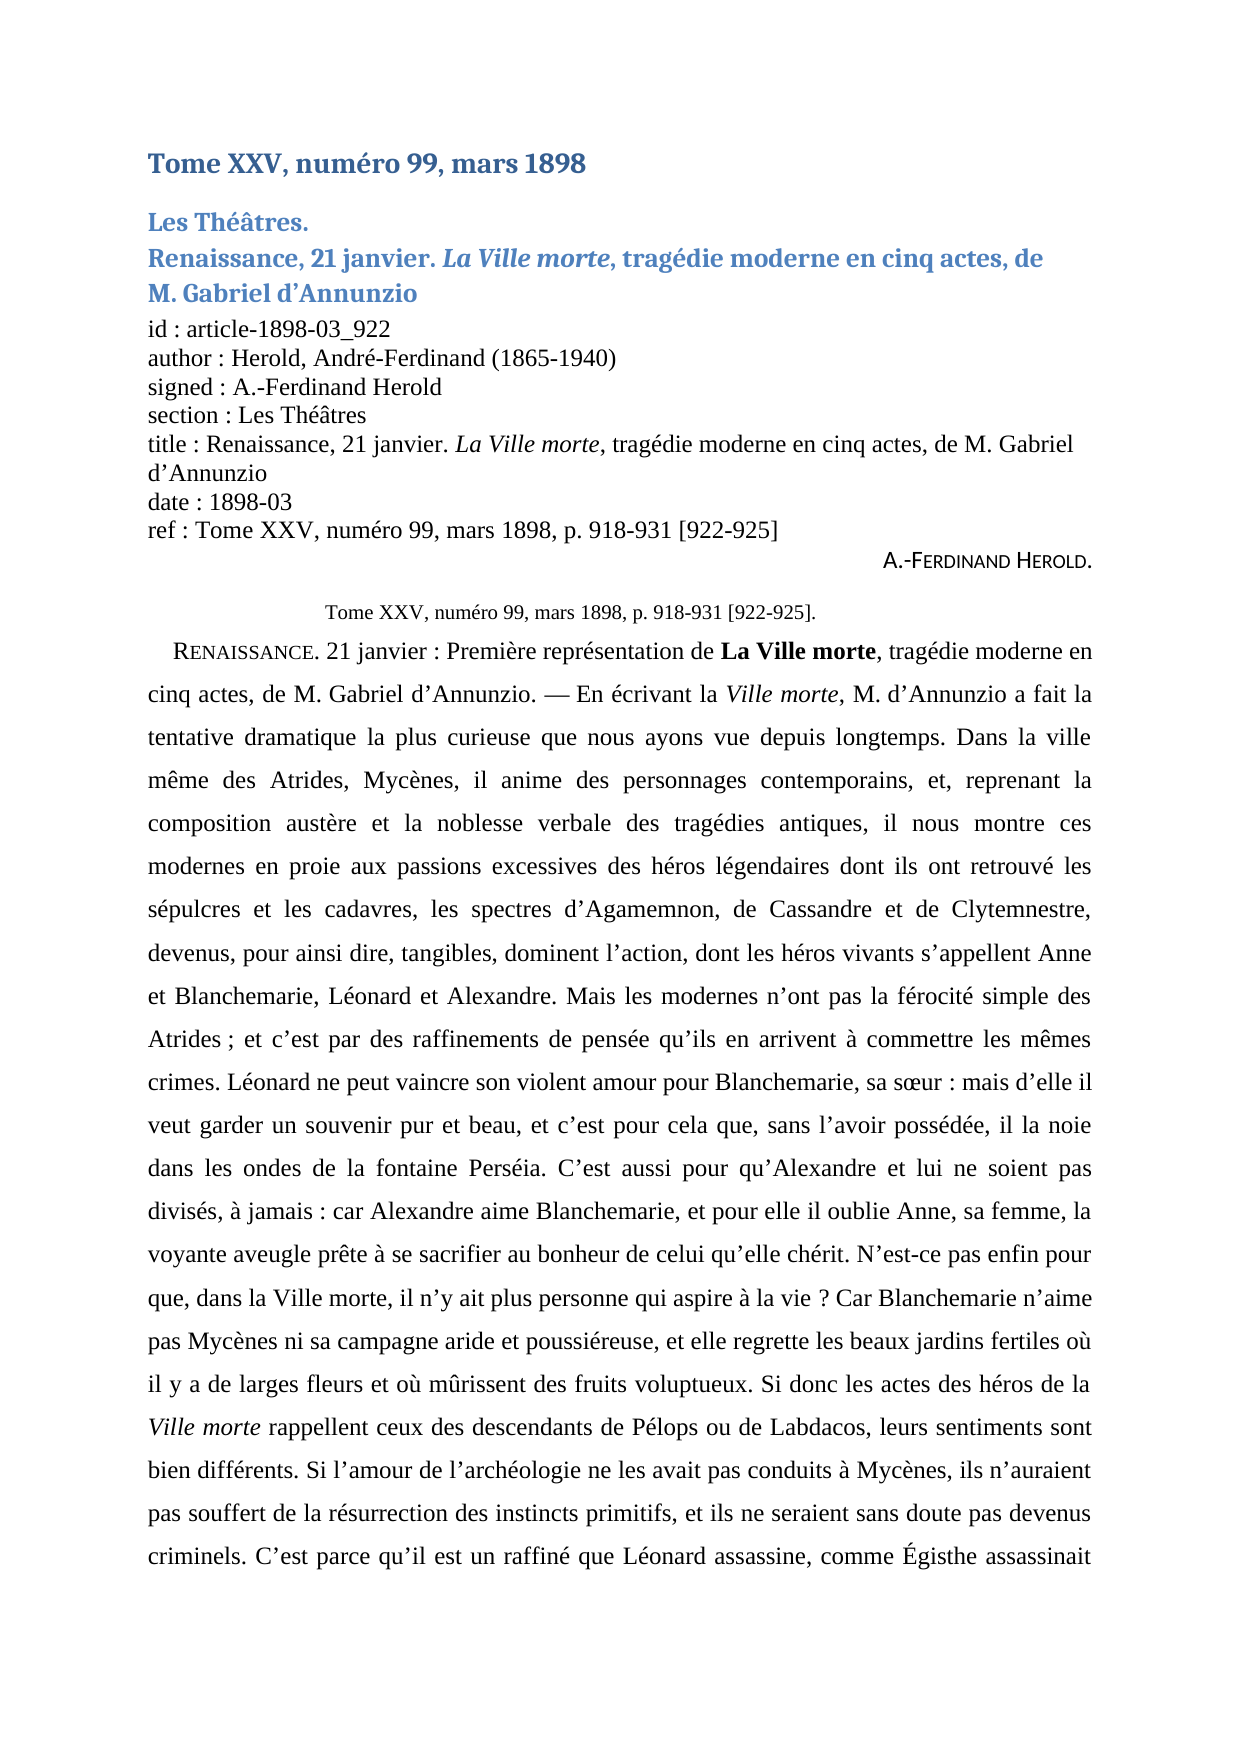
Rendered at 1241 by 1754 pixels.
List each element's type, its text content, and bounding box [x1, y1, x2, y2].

text Tome XXV, numéro 99, mars 1898, p. 918-931 [922-925]. [325, 600, 1093, 624]
text ref : Tome XXV, numéro 99, mars 1898, p. 918-931 [922-925] [148, 515, 1093, 544]
text signed : A.-Ferdinand Herold [148, 372, 1093, 400]
text author : Herold, André-Ferdinand (1865-1940) [148, 343, 1093, 372]
text date : 1898-03 [148, 487, 1093, 515]
text Renaissance. 21 janvier : Première représentation de La Ville morte, tragédie moderne en cinq actes, de M. Gabriel d’Annunzio. — En écrivant la Ville morte, M. d’Annunzio a fait la tentative dramatique la plus curieuse que nous ayons vue depuis longtemps. Dans la ville même des Atrides, Mycènes, il anime des personnages contemporains, et, reprenant la composition austère et la noblesse verbale des tragédies antiques, il nous montre ces modernes en proie aux passions excessives des héros légendaires dont ils ont retrouvé les sépulcres et les cadavres, les spectres d’Agamemnon, de Cassandre et de Clytemnestre, devenus, pour ainsi dire, tangibles, dominent l’action, dont les héros vivants s’appellent Anne et Blanchemarie, Léonard et Alexandre. Mais les modernes n’ont pas la férocité simple des Atrides ; et c’est par des raffinements de pensée qu’ils en arrivent à commettre les mêmes crimes. Léonard ne peut vaincre son violent amour pour Blanchemarie, sa sœur : mais d’elle il veut garder un souvenir pur et beau, et c’est pour cela que, sans l’avoir possédée, il la noie dans les ondes de la fontaine Perséia. C’est aussi pour qu’Alexandre et lui ne soient pas divisés, à jamais : car Alexandre aime Blanchemarie, et pour elle il oublie Anne, sa femme, la voyante aveugle prête à se sacrifier au bonheur de celui qu’elle chérit. N’est-ce pas enfin pour que, dans la Ville morte, il n’y ait plus personne qui aspire à la vie ? Car Blanchemarie n’aime pas Mycènes ni sa campagne aride et poussiéreuse, et elle regrette les beaux jardins fertiles où il y a de larges fleurs et où mûrissent des fruits voluptueux. Si donc les actes des héros de la Ville morte rappellent ceux des descendants de Pélops ou de Labdacos, leurs sentiments sont bien différents. Si l’amour de l’archéologie ne les avait pas conduits à Mycènes, ils n’auraient pas souffert de la résurrection des instincts primitifs, et ils ne seraient sans doute pas devenus criminels. C’est parce qu’il est un raffiné que Léonard assassine, comme Égisthe assassinait [148, 636, 1093, 1570]
text A.-Ferdinand Herold. [148, 544, 1093, 575]
text section : Les Théâtres [148, 400, 1093, 429]
subtitle Tome XXV, numéro 99, mars 1898 [148, 148, 1093, 181]
subtitle Les Théâtres. Renaissance, 21 janvier. La Ville morte, tragédie moderne en cinq actes, de M. Gabriel d’Annunzio [148, 207, 1093, 309]
text title : Renaissance, 21 janvier. La Ville morte, tragédie moderne en cinq actes, de M. Gabriel d’Annunzio [148, 429, 1093, 487]
text id : article-1898-03_922 [148, 314, 1093, 343]
